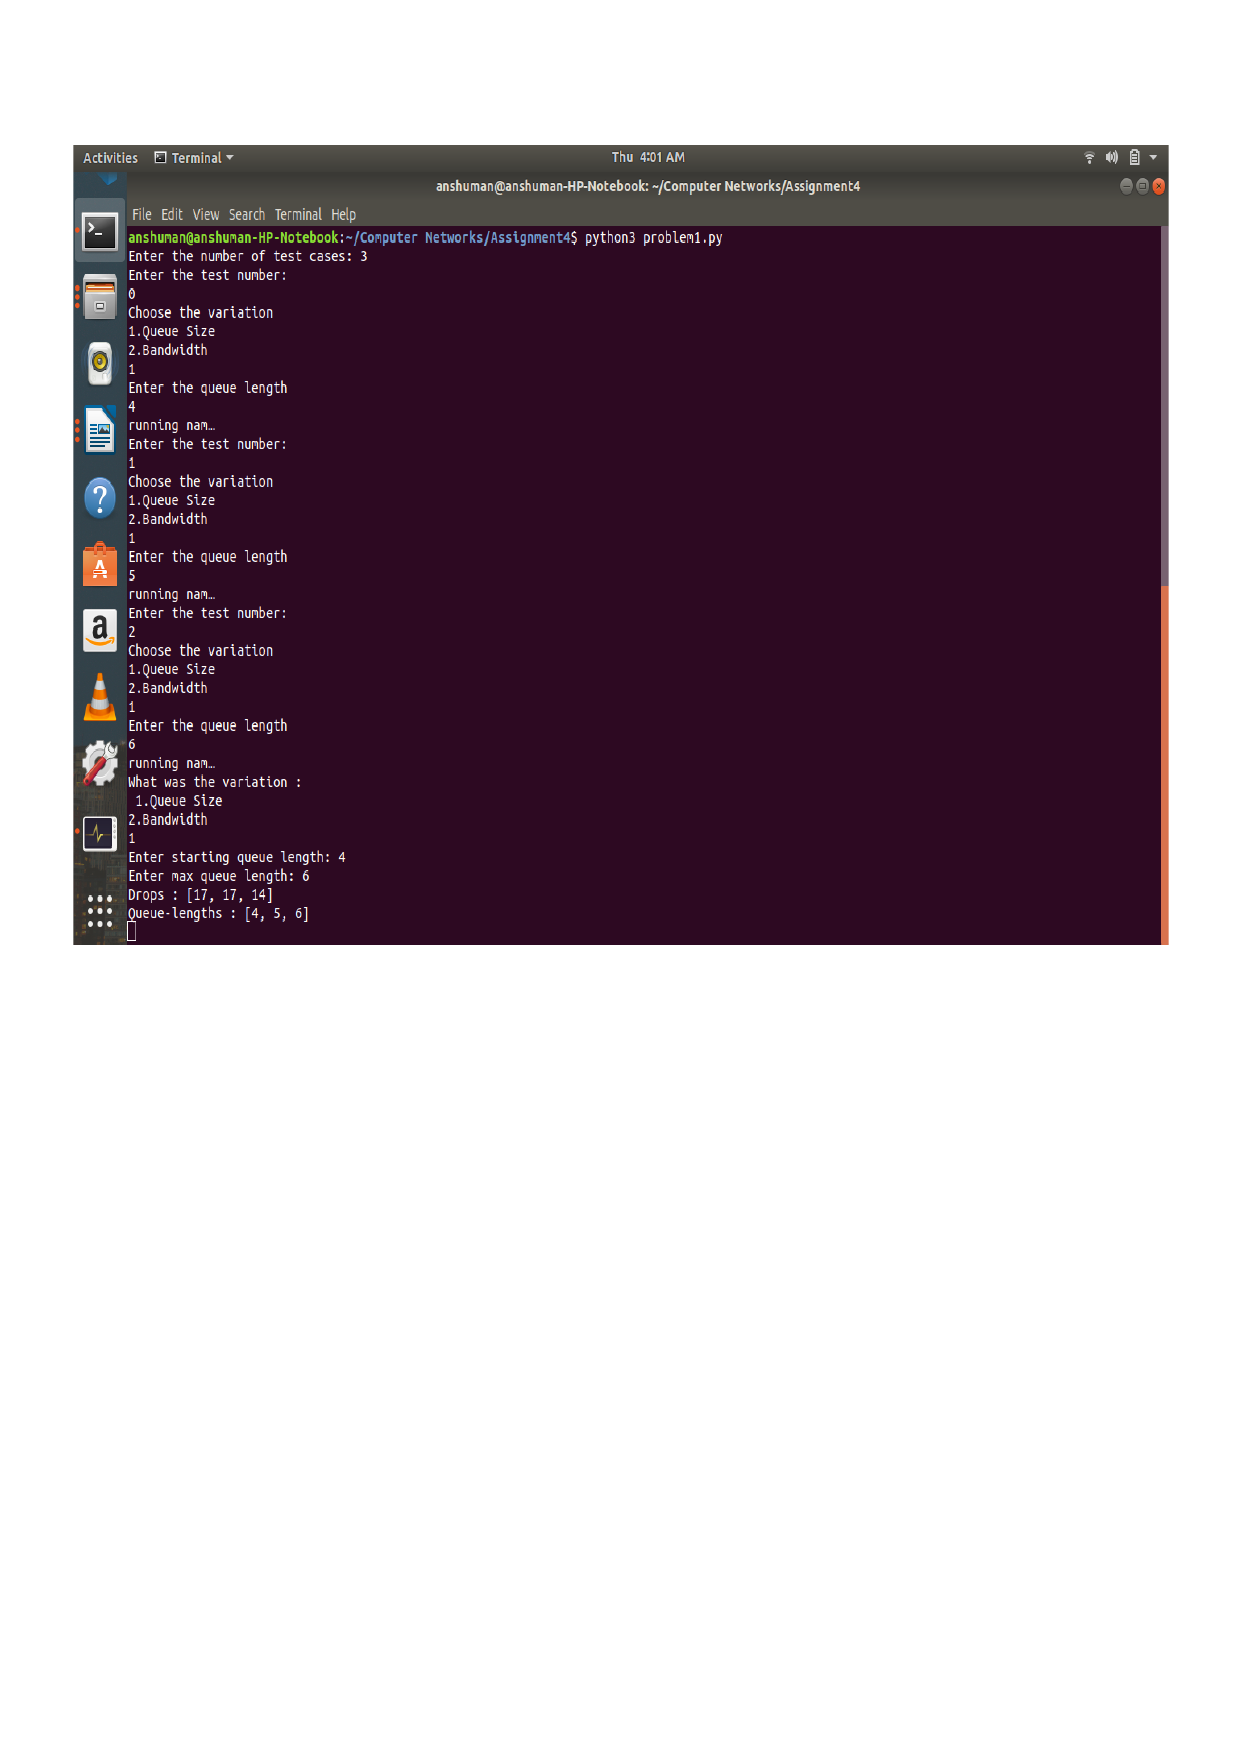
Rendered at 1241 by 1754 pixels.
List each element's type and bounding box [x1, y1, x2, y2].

picture [73, 145, 1169, 945]
